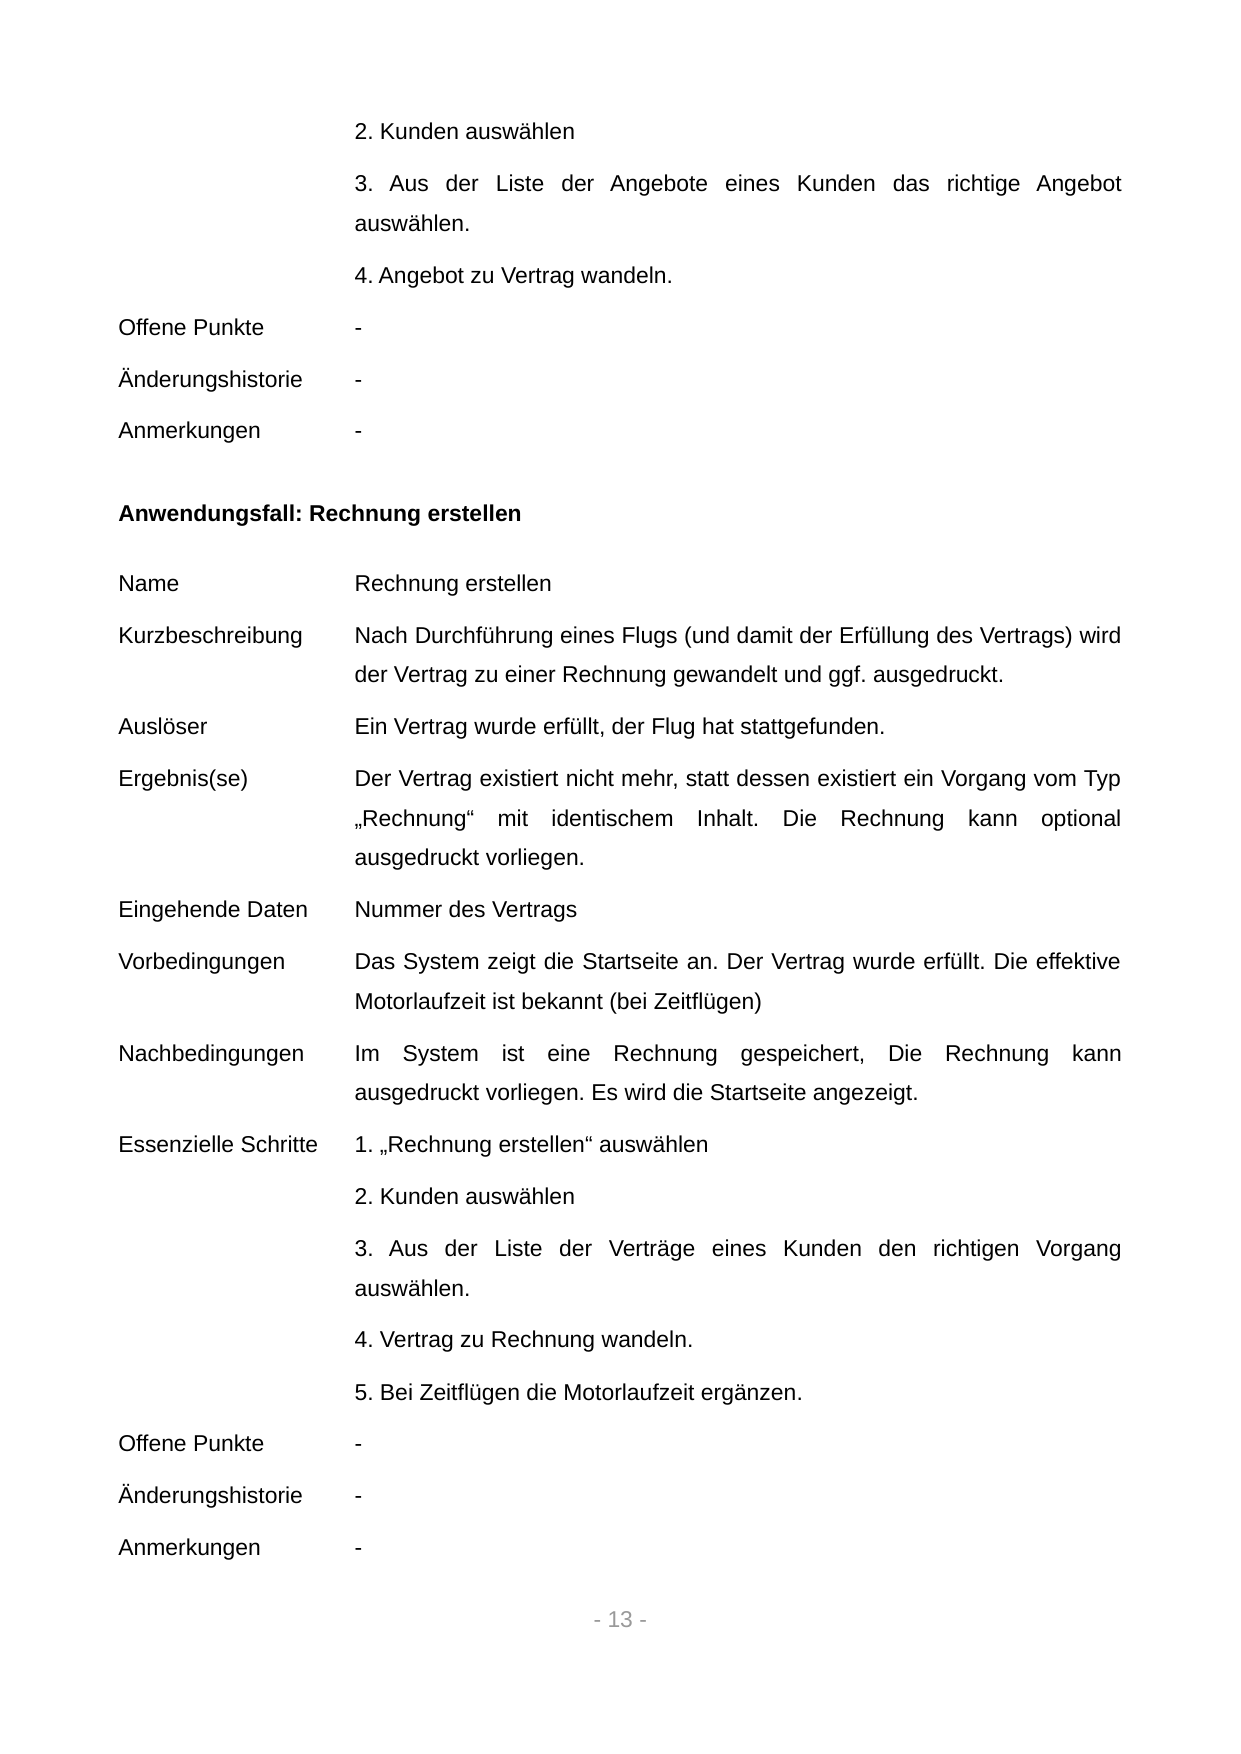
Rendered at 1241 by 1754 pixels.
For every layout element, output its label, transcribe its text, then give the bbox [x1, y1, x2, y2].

text 5. Bei Zeitflügen die Motorlaufzeit ergänzen. [118, 1378, 1122, 1405]
text Offene Punkte - [118, 313, 1122, 340]
text 3. Aus der Liste der Angebote eines Kunden das richtige Angebot auswählen. [118, 170, 1122, 236]
text 4. Angebot zu Vertrag wandeln. [118, 262, 1122, 288]
text 3. Aus der Liste der Verträge eines Kunden den richtigen Vorgang auswählen. [118, 1235, 1122, 1301]
subtitle Anwendungsfall: Rechnung erstellen [118, 500, 1122, 527]
text Anmerkungen - [118, 1534, 1122, 1561]
text Änderungshistorie - [118, 1482, 1122, 1509]
text Name Rechnung erstellen [118, 570, 1122, 596]
text Anmerkungen - [118, 417, 1122, 444]
text 4. Vertrag zu Rechnung wandeln. [118, 1326, 1122, 1353]
text 2. Kunden auswählen [118, 118, 1122, 144]
text Eingehende Daten Nummer des Vertrags [118, 896, 1122, 922]
text 2. Kunden auswählen [118, 1183, 1122, 1209]
text Auslöser Ein Vertrag wurde erfüllt, der Flug hat stattgefunden. [118, 713, 1122, 739]
text Nachbedingungen Im System ist eine Rechnung gespeichert, Die Rechnung kann ausgedruckt vorliegen. Es wird die Startseite angezeigt. [118, 1039, 1122, 1105]
text Offene Punkte - [118, 1430, 1122, 1457]
text Essenzielle Schritte 1. „Rechnung erstellen“ auswählen [118, 1131, 1122, 1157]
text Ergebnis(se) Der Vertrag existiert nicht mehr, statt dessen existiert ein Vorgang vom Typ „Rechnung“ mit identischem Inhalt. Die Rechnung kann optional ausgedruckt vorliegen. [118, 765, 1122, 871]
text Kurzbeschreibung Nach Durchführung eines Flugs (und damit der Erfüllung des Vertrags) wird der Vertrag zu einer Rechnung gewandelt und ggf. ausgedruckt. [118, 622, 1122, 688]
text Vorbedingungen Das System zeigt die Startseite an. Der Vertrag wurde erfüllt. Die effektive Motorlaufzeit ist bekannt (bei Zeitflügen) [118, 948, 1122, 1014]
text Änderungshistorie - [118, 366, 1122, 392]
